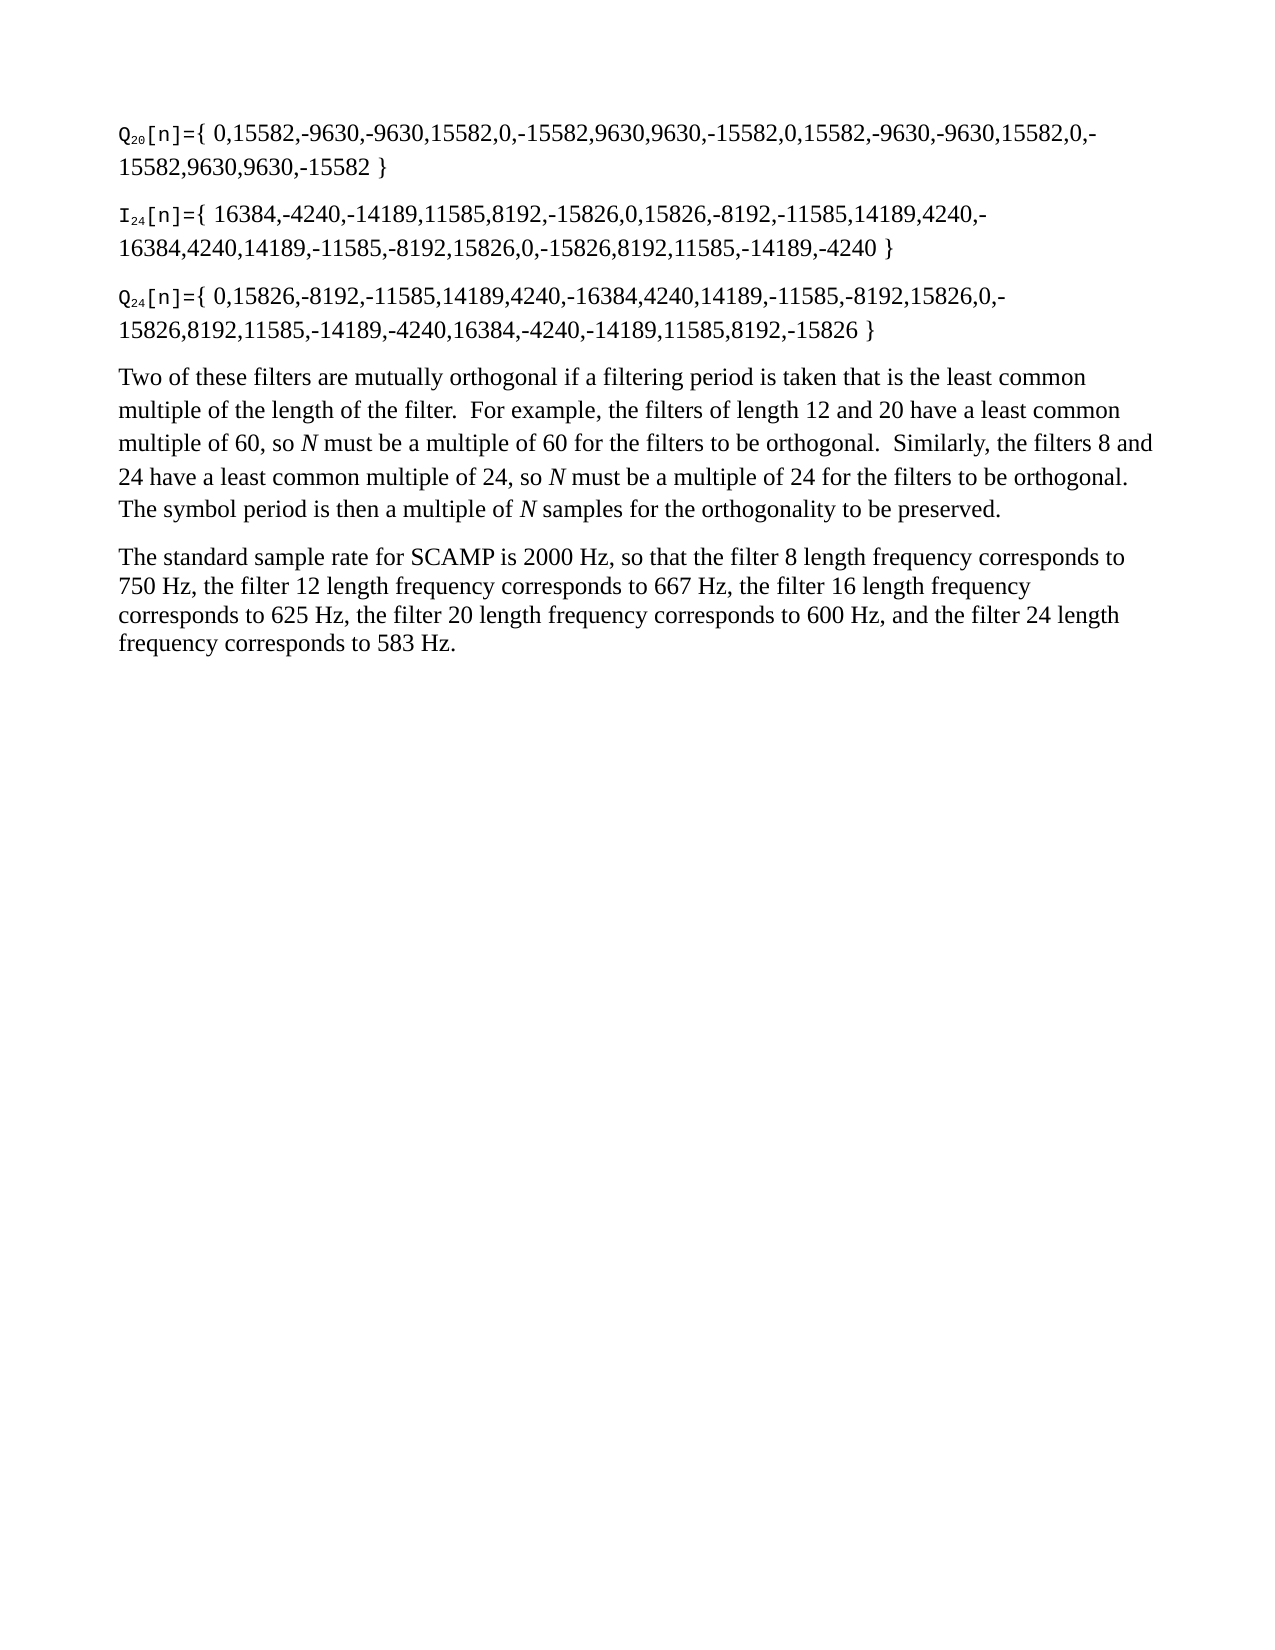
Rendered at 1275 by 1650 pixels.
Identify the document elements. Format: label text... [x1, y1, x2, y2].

text Q24[n]={ 0,15826,-8192,-11585,14189,4240,-16384,4240,14189,-11585,-8192,15826,0,-15826,8192,11585,-14189,-4240,16384,-4240,-14189,11585,8192,-15826 } [118, 281, 1157, 344]
text Q20[n]={ 0,15582,-9630,-9630,15582,0,-15582,9630,9630,-15582,0,15582,-9630,-9630,15582,0,-15582,9630,9630,-15582 } [118, 118, 1157, 181]
text Two of these filters are mutually orthogonal if a filtering period is taken that is the least common multiple of the length of the filter. For example, the filters of length 12 and 20 have a least common multiple of 60, so N must be a multiple of 60 for the filters to be orthogonal. Similarly, the filters 8 and 24 have a least common multiple of 24, so N must be a multiple of 24 for the filters to be orthogonal. The symbol period is then a multiple of N samples for the orthogonality to be preserved. [118, 362, 1157, 523]
text I24[n]={ 16384,-4240,-14189,11585,8192,-15826,0,15826,-8192,-11585,14189,4240,-16384,4240,14189,-11585,-8192,15826,0,-15826,8192,11585,-14189,-4240 } [118, 199, 1157, 262]
